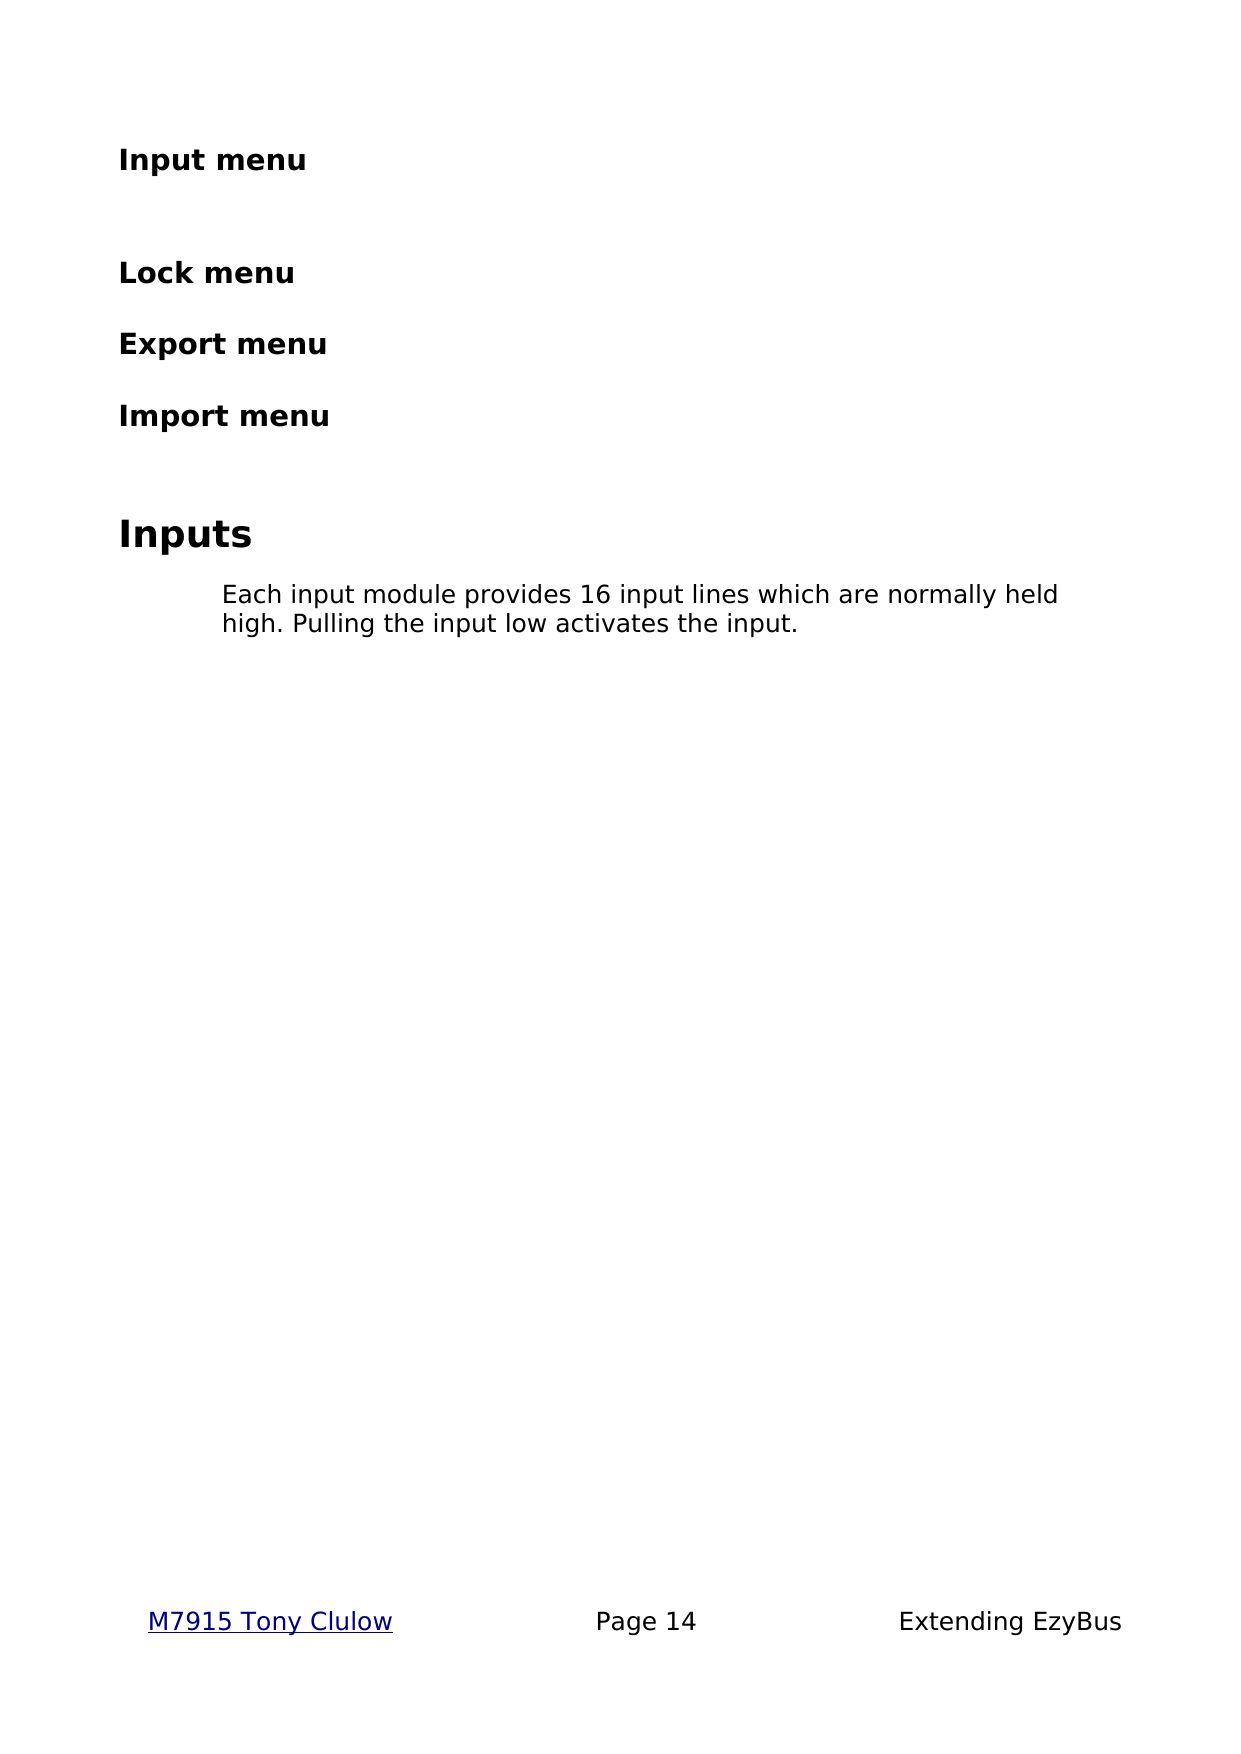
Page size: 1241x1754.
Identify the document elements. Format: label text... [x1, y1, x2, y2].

subtitle Input menu [118, 143, 1122, 177]
text Each input module provides 16 input lines which are normally held high. Pulling the input low activates the input. [222, 580, 1122, 639]
subtitle Inputs [118, 512, 1122, 556]
subtitle Lock menu [118, 256, 1122, 290]
subtitle Export menu [118, 328, 1122, 362]
subtitle Import menu [118, 399, 1122, 433]
